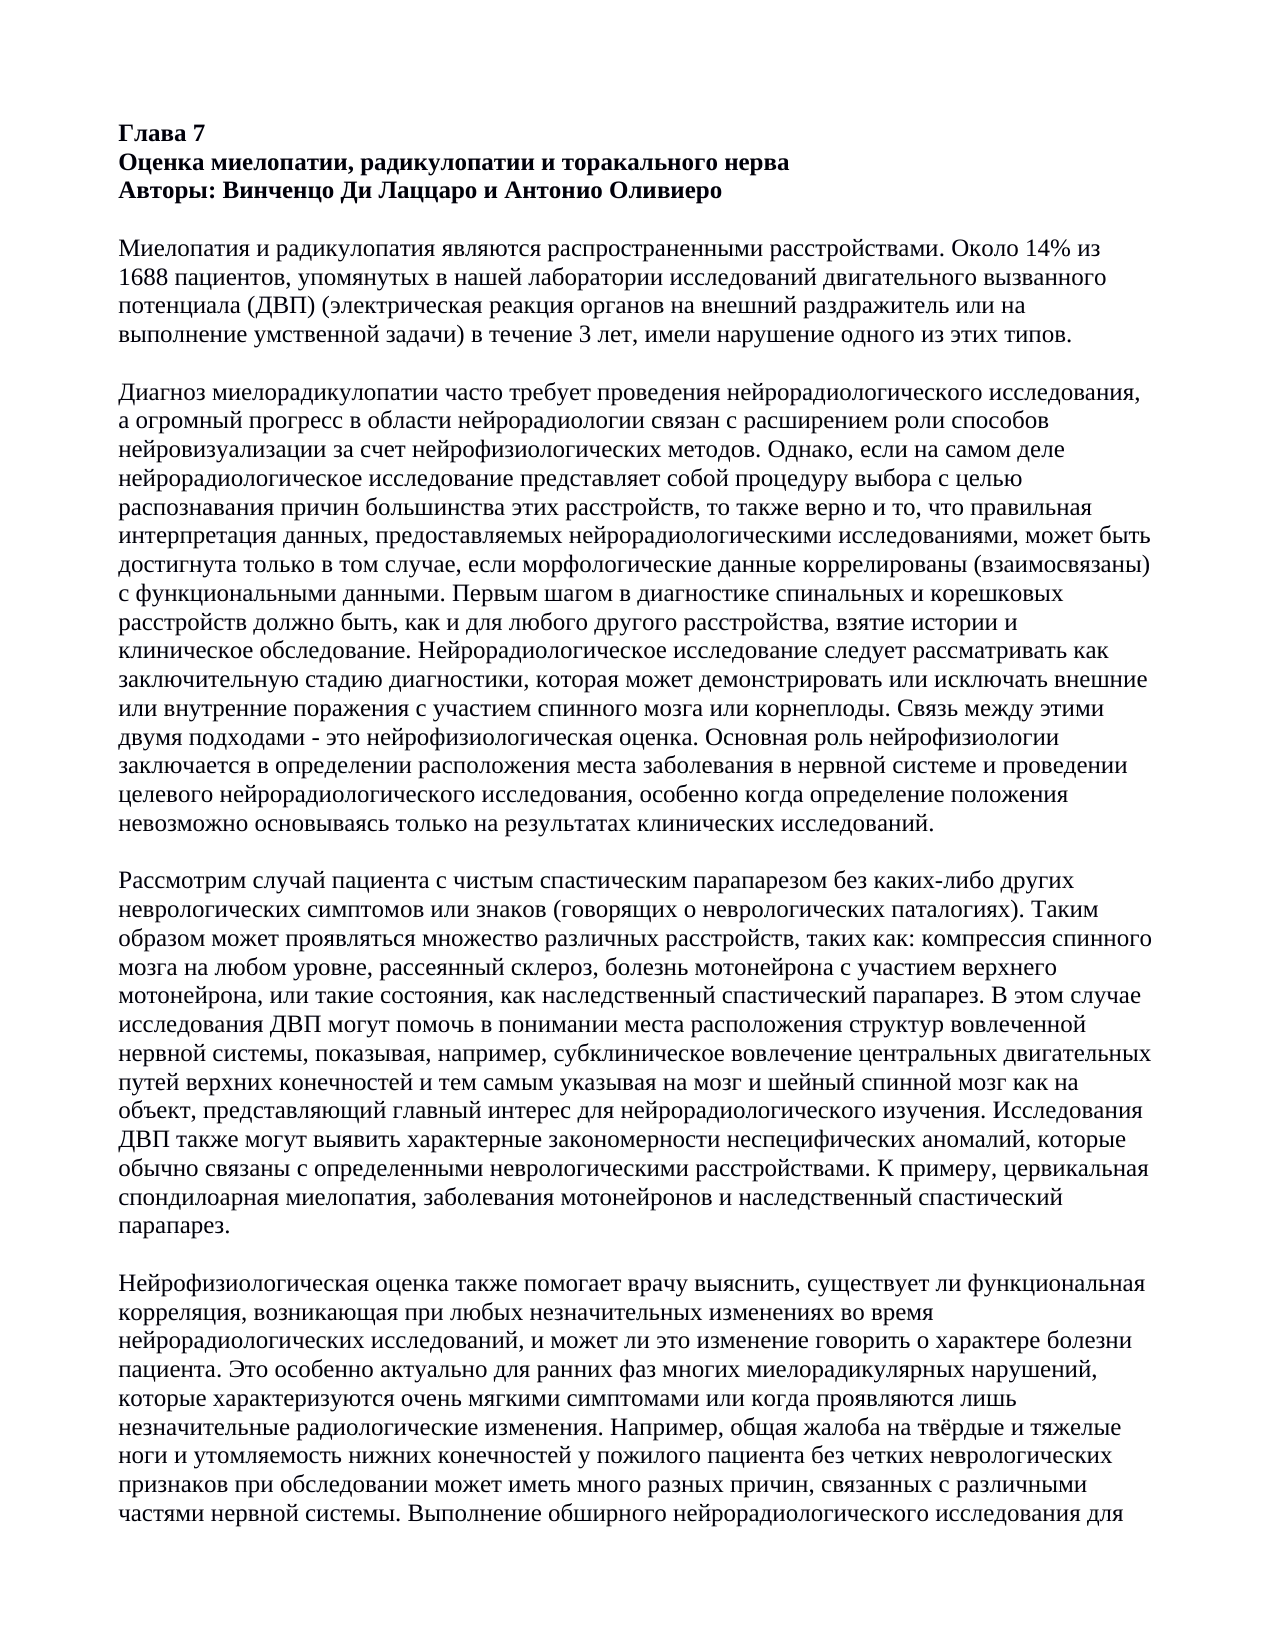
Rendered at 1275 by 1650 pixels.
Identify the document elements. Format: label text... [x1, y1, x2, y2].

text Глава 7 [118, 118, 1157, 147]
text Нейрофизиологическая оценка также помогает врачу выяснить, существует ли функциональная корреляция, возникающая при любых незначительных изменениях во время нейрорадиологических исследований, и может ли это изменение говорить о характере болезни пациента. Это особенно актуально для ранних фаз многих миелорадикулярных нарушений, которые характеризуются очень мягкими симптомами или когда проявляются лишь незначительные радиологические изменения. Например, общая жалоба на твёрдые и тяжелые ноги и утомляемость нижних конечностей у пожилого пациента без четких неврологических признаков при обследовании может иметь много разных причин, связанных с различными частями нервной системы. Выполнение обширного нейрорадиологического исследования для [118, 1268, 1157, 1527]
text Оценка миелопатии, радикулопатии и торакального нерва [118, 147, 1157, 176]
text Рассмотрим случай пациента с чистым спастическим парапарезом без каких-либо других неврологических симптомов или знаков (говорящих о неврологических паталогиях). Таким образом может проявляться множество различных расстройств, таких как: компрессия спинного мозга на любом уровне, рассеянный склероз, болезнь мотонейрона с участием верхнего мотонейрона, или такие состояния, как наследственный спастический парапарез. В этом случае исследования ДВП могут помочь в понимании места расположения структур вовлеченной нервной системы, показывая, например, субклиническое вовлечение центральных двигательных путей верхних конечностей и тем самым указывая на мозг и шейный спинной мозг как на объект, представляющий главный интерес для нейрорадиологического изучения. Исследования ДВП также могут выявить характерные закономерности неспецифических аномалий, которые обычно связаны с определенными неврологическими расстройствами. К примеру, цервикальная спондилоарная миелопатия, заболевания мотонейронов и наследственный спастический парапарез. [118, 866, 1157, 1239]
text Диагноз миелорадикулопатии часто требует проведения нейрорадиологического исследования, а огромный прогресс в области нейрорадиологии связан с расширением роли способов нейровизуализации за счет нейрофизиологических методов. Однако, если на самом деле нейрорадиологическое исследование представляет собой процедуру выбора с целью распознавания причин большинства этих расстройств, то также верно и то, что правильная интерпретация данных, предоставляемых нейрорадиологическими исследованиями, может быть достигнута только в том случае, если морфологические данные коррелированы (взаимосвязаны) с функциональными данными. Первым шагом в диагностике спинальных и корешковых расстройств должно быть, как и для любого другого расстройства, взятие истории и клиническое обследование. Нейрорадиологическое исследование следует рассматривать как заключительную стадию диагностики, которая может демонстрировать или исключать внешние или внутренние поражения с участием спинного мозга или корнеплоды. Связь между этими двумя подходами - это нейрофизиологическая оценка. Основная роль нейрофизиологии заключается в определении расположения места заболевания в нервной системе и проведении целевого нейрорадиологического исследования, особенно когда определение положения невозможно основываясь только на результатах клинических исследований. [118, 377, 1157, 837]
text Авторы: Винченцо Ди Лаццаро и Антонио Оливиеро [118, 176, 1157, 204]
text Миелопатия и радикулопатия являются распространенными расстройствами. Около 14% из 1688 пациентов, упомянутых в нашей лаборатории исследований двигательного вызванного потенциала (ДВП) (электрическая реакция органов на внешний раздражитель или на выполнение умственной задачи) в течение 3 лет, имели нарушение одного из этих типов. [118, 233, 1157, 348]
